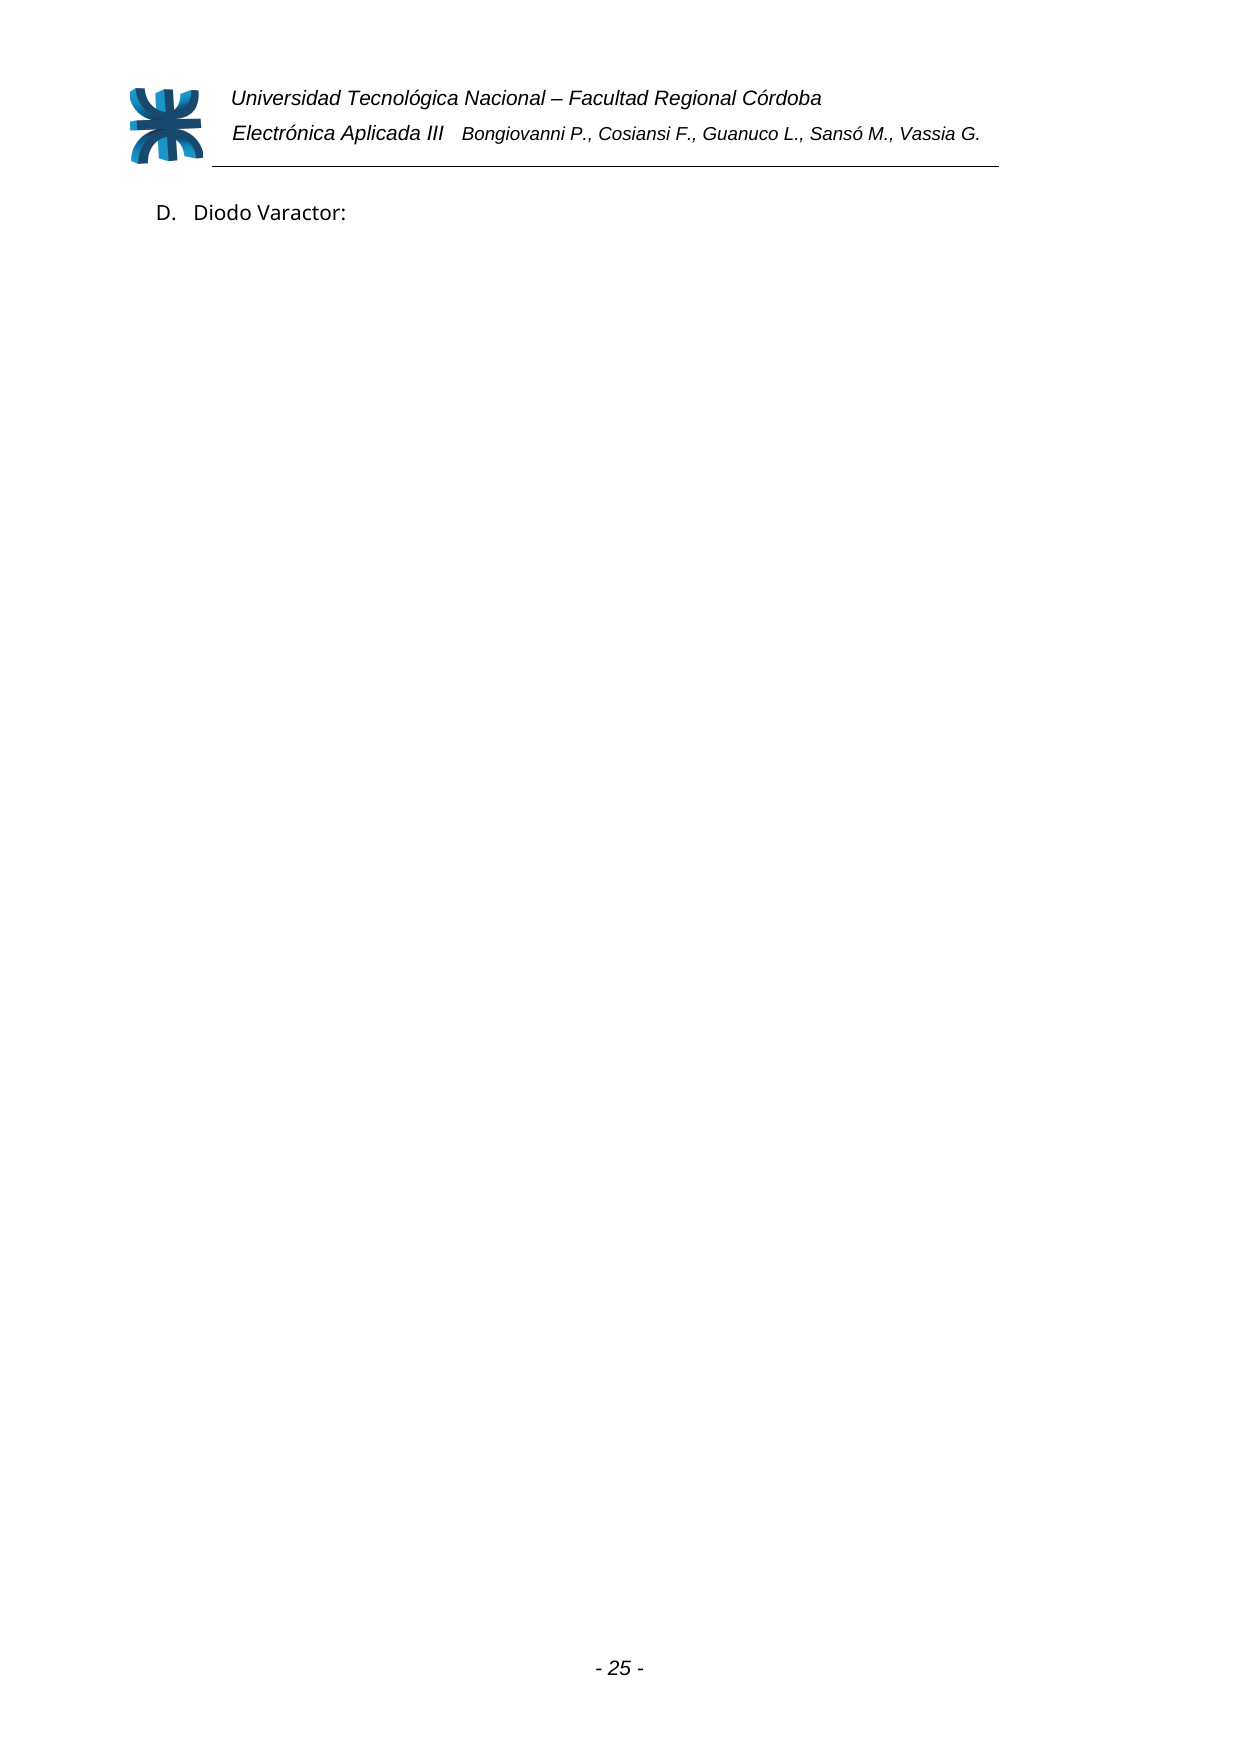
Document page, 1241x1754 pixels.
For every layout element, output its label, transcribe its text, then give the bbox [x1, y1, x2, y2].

list Diodo Varactor: [156, 198, 1122, 226]
picture [129, 88, 203, 164]
